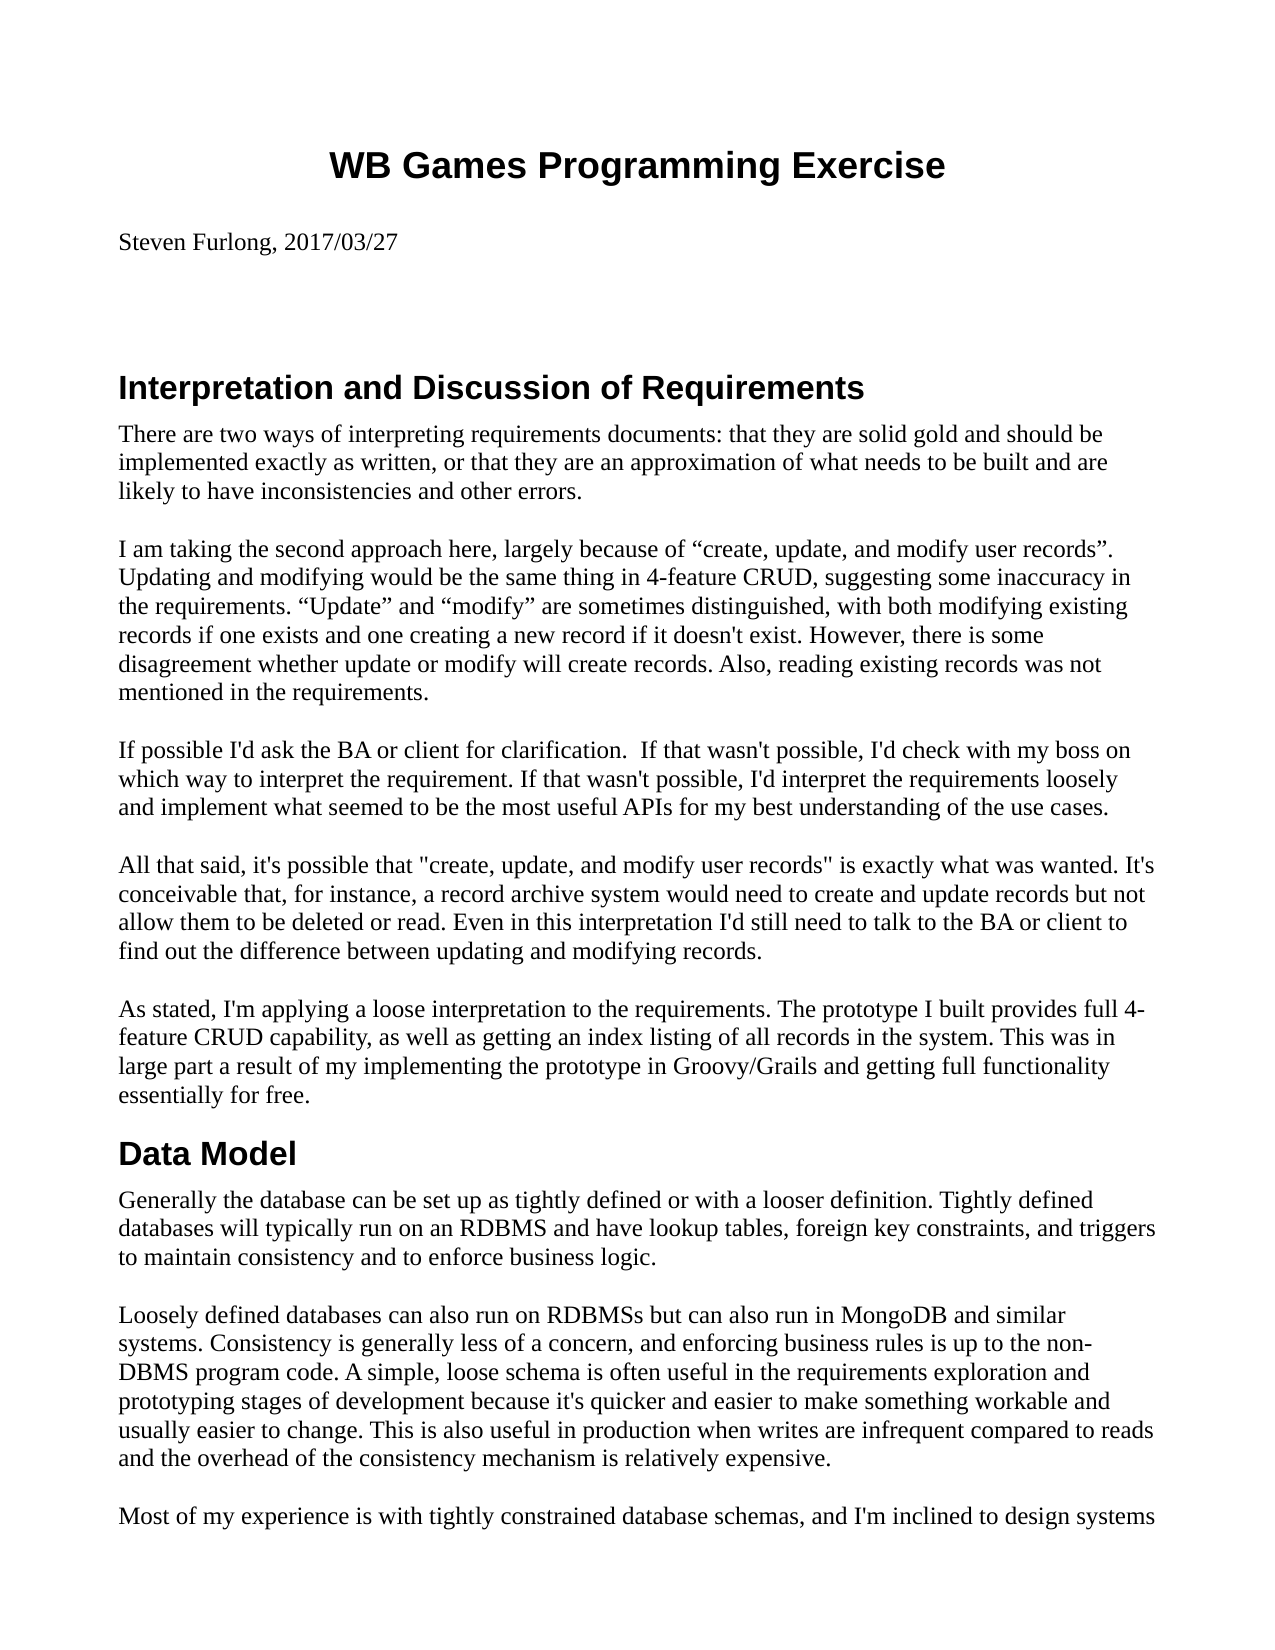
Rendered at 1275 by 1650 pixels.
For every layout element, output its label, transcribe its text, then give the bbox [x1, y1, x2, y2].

subtitle Data Model [118, 1134, 1157, 1172]
text Generally the database can be set up as tightly defined or with a looser definition. Tightly defined databases will typically run on an RDBMS and have lookup tables, foreign key constraints, and triggers to maintain consistency and to enforce business logic. [118, 1185, 1157, 1271]
text Most of my experience is with tightly constrained database schemas, and I'm inclined to design systems [118, 1501, 1157, 1530]
text I am taking the second approach here, largely because of “create, update, and modify user records”. Updating and modifying would be the same thing in 4-feature CRUD, suggesting some inaccuracy in the requirements. “Update” and “modify” are sometimes distinguished, with both modifying existing records if one exists and one creating a new record if it doesn't exist. However, there is some disagreement whether update or modify will create records. Also, reading existing records was not mentioned in the requirements. [118, 534, 1157, 706]
title WB Games Programming Exercise [118, 143, 1157, 186]
text All that said, it's possible that "create, update, and modify user records" is exactly what was wanted. It's conceivable that, for instance, a record archive system would need to create and update records but not allow them to be deleted or read. Even in this interpretation I'd still need to talk to the BA or client to find out the difference between updating and modifying records. [118, 850, 1157, 965]
text Loosely defined databases can also run on RDBMSs but can also run in MongoDB and similar systems. Consistency is generally less of a concern, and enforcing business rules is up to the non-DBMS program code. A simple, loose schema is often useful in the requirements exploration and prototyping stages of development because it's quicker and easier to make something workable and usually easier to change. This is also useful in production when writes are infrequent compared to reads and the overhead of the consistency mechanism is relatively expensive. [118, 1300, 1157, 1472]
text There are two ways of interpreting requirements documents: that they are solid gold and should be implemented exactly as written, or that they are an approximation of what needs to be built and are likely to have inconsistencies and other errors. [118, 419, 1157, 505]
text As stated, I'm applying a loose interpretation to the requirements. The prototype I built provides full 4-feature CRUD capability, as well as getting an index listing of all records in the system. This was in large part a result of my implementing the prototype in Groovy/Grails and getting full functionality essentially for free. [118, 994, 1157, 1109]
text Steven Furlong, 2017/03/27 [118, 227, 1157, 256]
subtitle Interpretation and Discussion of Requirements [118, 367, 1157, 406]
text If possible I'd ask the BA or client for clarification. If that wasn't possible, I'd check with my boss on which way to interpret the requirement. If that wasn't possible, I'd interpret the requirements loosely and implement what seemed to be the most useful APIs for my best understanding of the use cases. [118, 735, 1157, 821]
